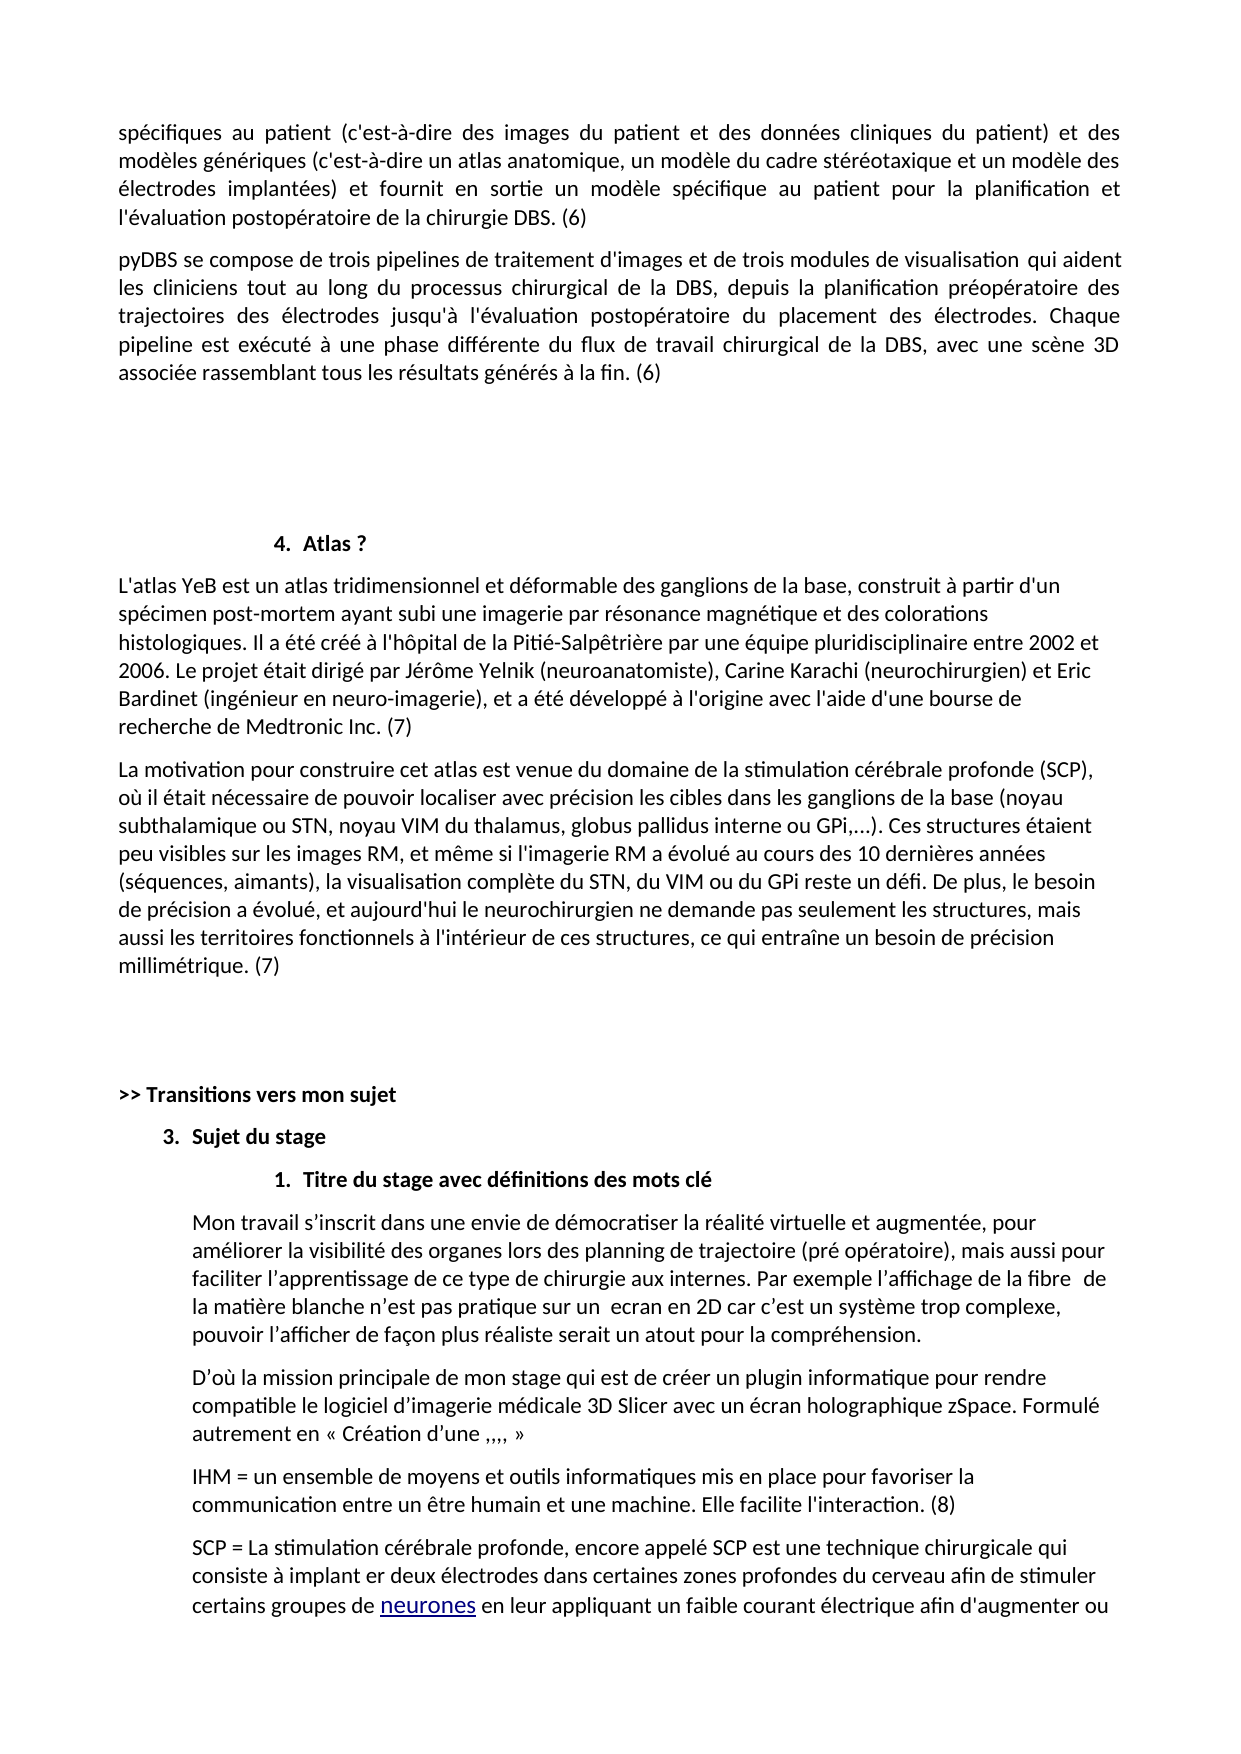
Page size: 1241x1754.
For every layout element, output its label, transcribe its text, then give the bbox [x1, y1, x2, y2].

list Atlas ? [273, 528, 1122, 557]
list D’où la mission principale de mon stage qui est de créer un plugin informatique pour rendre compatible le logiciel d’imagerie médicale 3D Slicer avec un écran holographique zSpace. Formulé autrement en « Création d’une ,,,, » [162, 1363, 1122, 1447]
list SCP = La stimulation cérébrale profonde, encore appelé SCP est une technique chirurgicale qui consiste à implant er deux électrodes dans certaines zones profondes du cerveau afin de stimuler certains groupes de neurones en leur appliquant un faible courant électrique afin d'augmenter ou [162, 1533, 1122, 1619]
list IHM = un ensemble de moyens et outils informatiques mis en place pour favoriser la communication entre un être humain et une machine. Elle facilite l'interaction. (8) [162, 1462, 1122, 1518]
list Sujet du stage [162, 1122, 1122, 1150]
text pyDBS se compose de trois pipelines de traitement d'images et de trois modules de visualisation qui aident les cliniciens tout au long du processus chirurgical de la DBS, depuis la planification préopératoire des trajectoires des électrodes jusqu'à l'évaluation postopératoire du placement des électrodes. Chaque pipeline est exécuté à une phase différente du flux de travail chirurgical de la DBS, avec une scène 3D associée rassemblant tous les résultats générés à la fin. (6) [118, 245, 1122, 386]
text >> Transitions vers mon sujet [118, 1079, 1122, 1108]
text L'atlas YeB est un atlas tridimensionnel et déformable des ganglions de la base, construit à partir d'un spécimen post-mortem ayant subi une imagerie par résonance magnétique et des colorations histologiques. Il a été créé à l'hôpital de la Pitié-Salpêtrière par une équipe pluridisciplinaire entre 2002 et 2006. Le projet était dirigé par Jérôme Yelnik (neuroanatomiste), Carine Karachi (neurochirurgien) et Eric Bardinet (ingénieur en neuro-imagerie), et a été développé à l'origine avec l'aide d'une bourse de recherche de Medtronic Inc. (7) [118, 571, 1122, 740]
text spécifiques au patient (c'est-à-dire des images du patient et des données cliniques du patient) et des modèles génériques (c'est-à-dire un atlas anatomique, un modèle du cadre stéréotaxique et un modèle des électrodes implantées) et fournit en sortie un modèle spécifique au patient pour la planification et l'évaluation postopératoire de la chirurgie DBS. (6) [118, 118, 1122, 231]
list Mon travail s’inscrit dans une envie de démocratiser la réalité virtuelle et augmentée, pour améliorer la visibilité des organes lors des planning de trajectoire (pré opératoire), mais aussi pour faciliter l’apprentissage de ce type de chirurgie aux internes. Par exemple l’affichage de la fibre de la matière blanche n’est pas pratique sur un ecran en 2D car c’est un système trop complexe, pouvoir l’afficher de façon plus réaliste serait un atout pour la compréhension. [162, 1208, 1122, 1348]
text La motivation pour construire cet atlas est venue du domaine de la stimulation cérébrale profonde (SCP), où il était nécessaire de pouvoir localiser avec précision les cibles dans les ganglions de la base (noyau subthalamique ou STN, noyau VIM du thalamus, globus pallidus interne ou GPi,...). Ces structures étaient peu visibles sur les images RM, et même si l'imagerie RM a évolué au cours des 10 dernières années (séquences, aimants), la visualisation complète du STN, du VIM ou du GPi reste un défi. De plus, le besoin de précision a évolué, et aujourd'hui le neurochirurgien ne demande pas seulement les structures, mais aussi les territoires fonctionnels à l'intérieur de ces structures, ce qui entraîne un besoin de précision millimétrique. (7) [118, 754, 1122, 979]
list Titre du stage avec définitions des mots clé [273, 1165, 1122, 1193]
